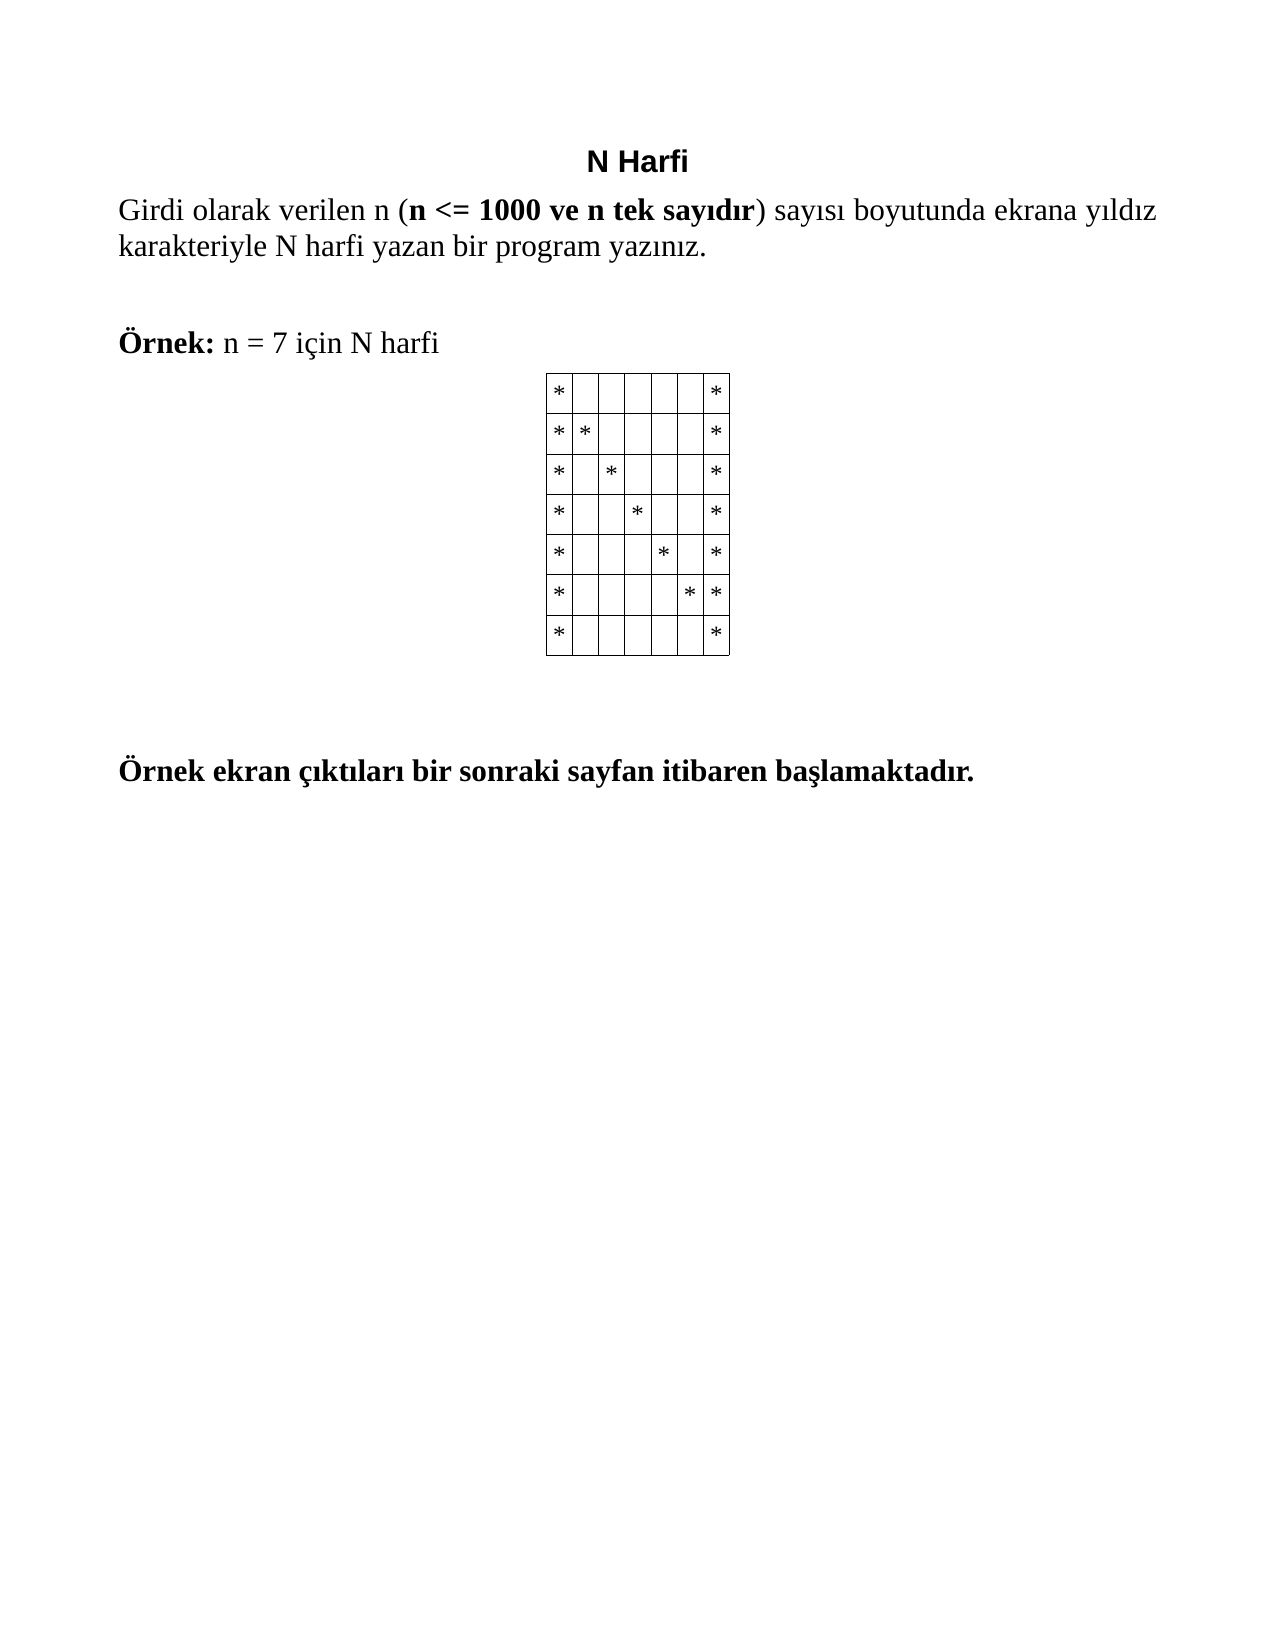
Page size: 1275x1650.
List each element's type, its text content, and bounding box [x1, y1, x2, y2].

table_cell * [547, 495, 572, 534]
table_cell [573, 455, 598, 494]
table_cell [678, 616, 703, 655]
table_cell [625, 455, 651, 494]
table_cell * [547, 414, 572, 453]
table_header [678, 374, 703, 413]
text Örnek ekran çıktıları bir sonraki sayfan itibaren başlamaktadır. [118, 752, 1157, 788]
table_cell * [599, 455, 624, 494]
table_cell [599, 414, 624, 453]
table_header [625, 374, 651, 413]
table_cell [625, 535, 651, 574]
table_cell * [625, 495, 651, 534]
table_cell [652, 414, 677, 453]
table_cell [625, 616, 651, 655]
table_cell [652, 455, 677, 494]
table_cell [678, 414, 703, 453]
table_cell * [573, 414, 598, 453]
table_header [573, 374, 598, 413]
table_cell [573, 616, 598, 655]
table_header [599, 374, 624, 413]
table_header * [547, 374, 572, 413]
table_cell [599, 535, 624, 574]
table_cell [652, 575, 677, 615]
table_cell * [547, 535, 572, 574]
table_cell [599, 495, 624, 534]
table_cell [678, 455, 703, 494]
table_cell [652, 616, 677, 655]
table_cell * [704, 414, 729, 453]
text Girdi olarak verilen n (n <= 1000 ve n tek sayıdır) sayısı boyutunda ekrana yıldız karakteriyle N harfi yazan bir program yazınız. [118, 192, 1157, 263]
table_cell * [652, 535, 677, 574]
table_cell [599, 616, 624, 655]
table_cell [599, 575, 624, 615]
table_cell * [704, 535, 729, 574]
table_cell [573, 535, 598, 574]
table_cell [625, 414, 651, 453]
table_header [652, 374, 677, 413]
table_cell [678, 535, 703, 574]
table_cell * [547, 616, 572, 655]
table_cell * [547, 575, 572, 615]
table_cell [678, 495, 703, 534]
table_cell * [704, 575, 729, 615]
table_cell [573, 495, 598, 534]
table_cell * [547, 455, 572, 494]
table_cell * [704, 455, 729, 494]
table_cell * [704, 616, 729, 655]
table_header * [704, 374, 729, 413]
table_cell [625, 575, 651, 615]
table_cell [573, 575, 598, 615]
title N Harfi [118, 143, 1157, 179]
text Örnek: n = 7 için N harfi [118, 324, 1157, 360]
table_cell [652, 495, 677, 534]
table_cell * [678, 575, 703, 615]
table_cell * [704, 495, 729, 534]
